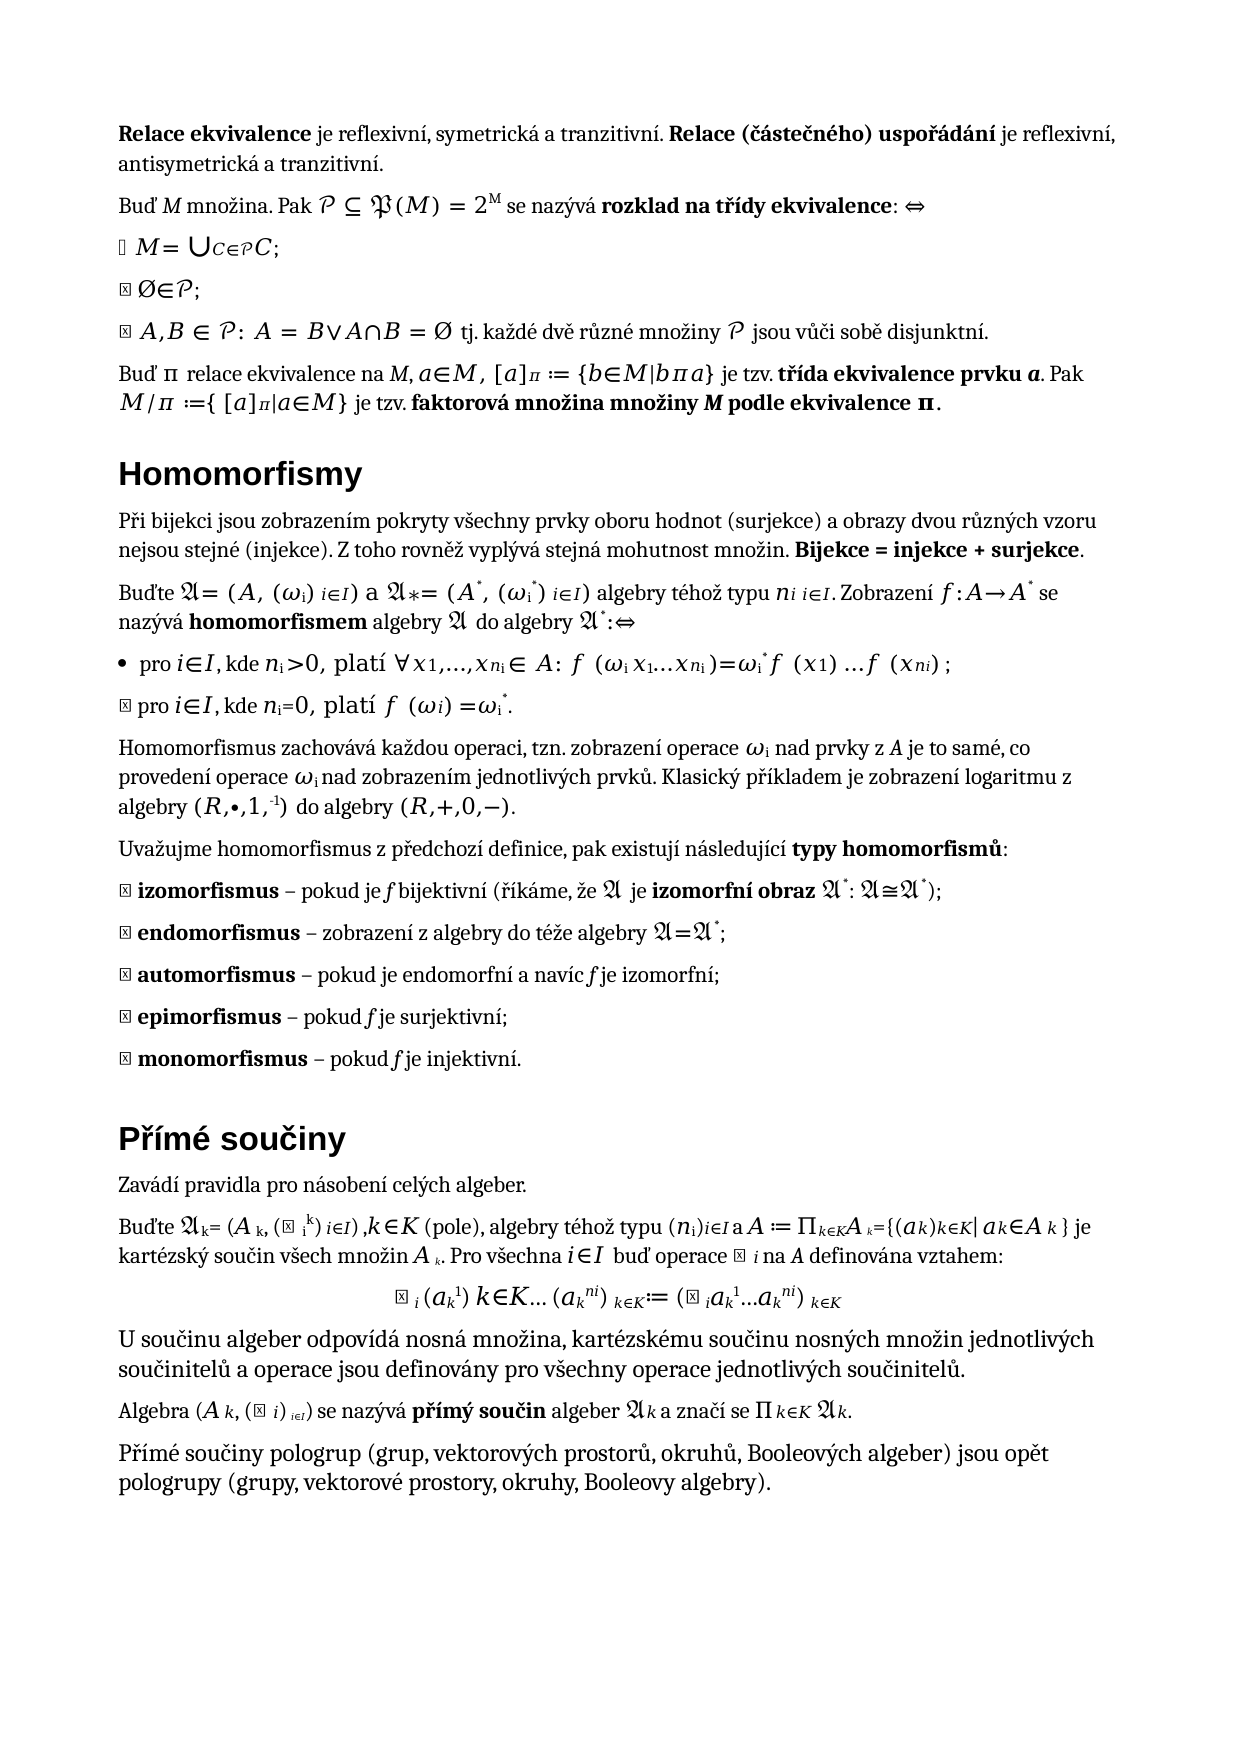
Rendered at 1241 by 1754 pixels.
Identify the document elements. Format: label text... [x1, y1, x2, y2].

text Buďte 𝔄= (𝐴, (𝜔i) 𝑖∈𝐼) a 𝔄∗= (𝐴*, (𝜔i*) 𝑖∈𝐼) algebry téhož typu 𝑛𝑖 𝑖∈𝐼. Zobrazení 𝑓:𝐴→𝐴* se nazývá homomorfismem algebry 𝔄 do algebry 𝔄*:⇔ [118, 576, 1122, 635]
text Algebra (𝐴𝑘, (𝜔𝑖) 𝑖∈𝐼) se nazývá přímý součin algeber 𝔄𝑘 a značí se Π𝑘∈𝐾 𝔄𝑘. [118, 1395, 1122, 1425]
text Relace ekvivalence je reflexivní, symetrická a tranzitivní. Relace (částečného) uspořádání je reflexivní, antisymetrická a tranzitivní. [118, 118, 1122, 177]
text Buď M množina. Pak 𝒫 ⊆ 𝔓(𝑀) = 2M se nazývá rozklad na třídy ekvivalence: ⇔ [118, 189, 1122, 219]
text  Ø∈𝒫; [118, 273, 1122, 303]
text  𝑀= ∪𝐶∈𝒫𝐶; [118, 232, 1122, 261]
text 𝜔𝑖 (𝑎𝑘1) 𝑘∈𝐾… (𝑎𝑘𝑛𝑖) 𝑘∈𝐾≔ (𝜔𝑖𝑎𝑘1…𝑎𝑘𝑛𝑖) 𝑘∈𝐾 [118, 1282, 1122, 1311]
text Buď π relace ekvivalence na M, 𝑎∈𝑀, [𝑎]𝜋 ≔ {𝑏∈𝑀|𝑏𝜋𝑎} je tzv. třída ekvivalence prvku a. Pak 𝑀/𝜋 ≔{ [𝑎]𝜋|𝑎∈𝑀} je tzv. faktorová množina množiny M podle ekvivalence 𝛑. [118, 357, 1122, 416]
subtitle Homomorfismy [118, 454, 1122, 492]
text Při bijekci jsou zobrazením pokryty všechny prvky oboru hodnot (surjekce) a obrazy dvou různých vzoru nejsou stejné (injekce). Z toho rovněž vyplývá stejná mohutnost množin. Bijekce = injekce + surjekce. [118, 505, 1122, 564]
text U součinu algeber odpovídá nosná množina, kartézskému součinu nosných množin jednotlivých součinitelů a operace jsou definovány pro všechny operace jednotlivých součinitelů. [118, 1324, 1122, 1383]
text Buďte 𝔄k= (𝐴k, (𝜔ik) 𝑖∈𝐼) ,𝑘∈𝐾(pole), algebry téhož typu (𝑛i)𝑖∈𝐼 a 𝐴≔ Π𝑘∈𝐾𝐴𝑘={(𝑎𝑘)𝑘∈𝐾| 𝑎𝑘∈𝐴𝑘 } je kartézský součin všech množin 𝐴𝑘. Pro všechna 𝑖∈𝐼 buď operace 𝜔𝑖 na A definována vztahem: [118, 1211, 1122, 1269]
text Zavádí pravidla pro násobení celých algeber. [118, 1168, 1122, 1198]
text  𝐴,𝐵 ∈ 𝒫: 𝐴 = 𝐵∨𝐴∩𝐵 = Ø tj. každé dvě různé množiny 𝒫 jsou vůči sobě disjunktní. [118, 316, 1122, 345]
text Homomorfismus zachovává každou operaci, tzn. zobrazení operace 𝜔i nad prvky z A je to samé, co provedení operace 𝜔i nad zobrazením jednotlivých prvků. Klasický příkladem je zobrazení logaritmu z algebry (𝑅,∙,1,-1) do algebry (𝑅,+,0,−). [118, 732, 1122, 820]
text  endomorfismus – zobrazení z algebry do téže algebry 𝔄=𝔄*; [118, 917, 1122, 946]
text Uvažujme homomorfismus z předchozí definice, pak existují následující typy homomorfismů: [118, 833, 1122, 862]
text  epimorfismus – pokud f je surjektivní; [118, 1001, 1122, 1030]
text  monomorfismus – pokud f je injektivní. [118, 1043, 1122, 1072]
text Přímé součiny [118, 1127, 1122, 1156]
text  izomorfismus – pokud je f bijektivní (říkáme, že 𝔄 je izomorfní obraz 𝔄*: 𝔄≅𝔄*); [118, 875, 1122, 904]
text  pro 𝑖∈𝐼, kde 𝑛i >0, platí ∀𝑥1,…,𝑥𝑛i ∈ 𝐴: 𝑓 (𝜔i 𝑥1…𝑥𝑛i )=𝜔i*𝑓 (𝑥1) …𝑓 (𝑥𝑛𝑖) ; [118, 648, 1122, 677]
text  pro 𝑖∈𝐼, kde 𝑛i=0, platí 𝑓 (𝜔𝑖) =𝜔i*. [118, 690, 1122, 719]
text Přímé součiny pologrup (grup, vektorových prostorů, okruhů, Booleových algeber) jsou opět pologrupy (grupy, vektorové prostory, okruhy, Booleovy algebry). [118, 1437, 1122, 1496]
text  automorfismus – pokud je endomorfní a navíc f je izomorfní; [118, 959, 1122, 988]
